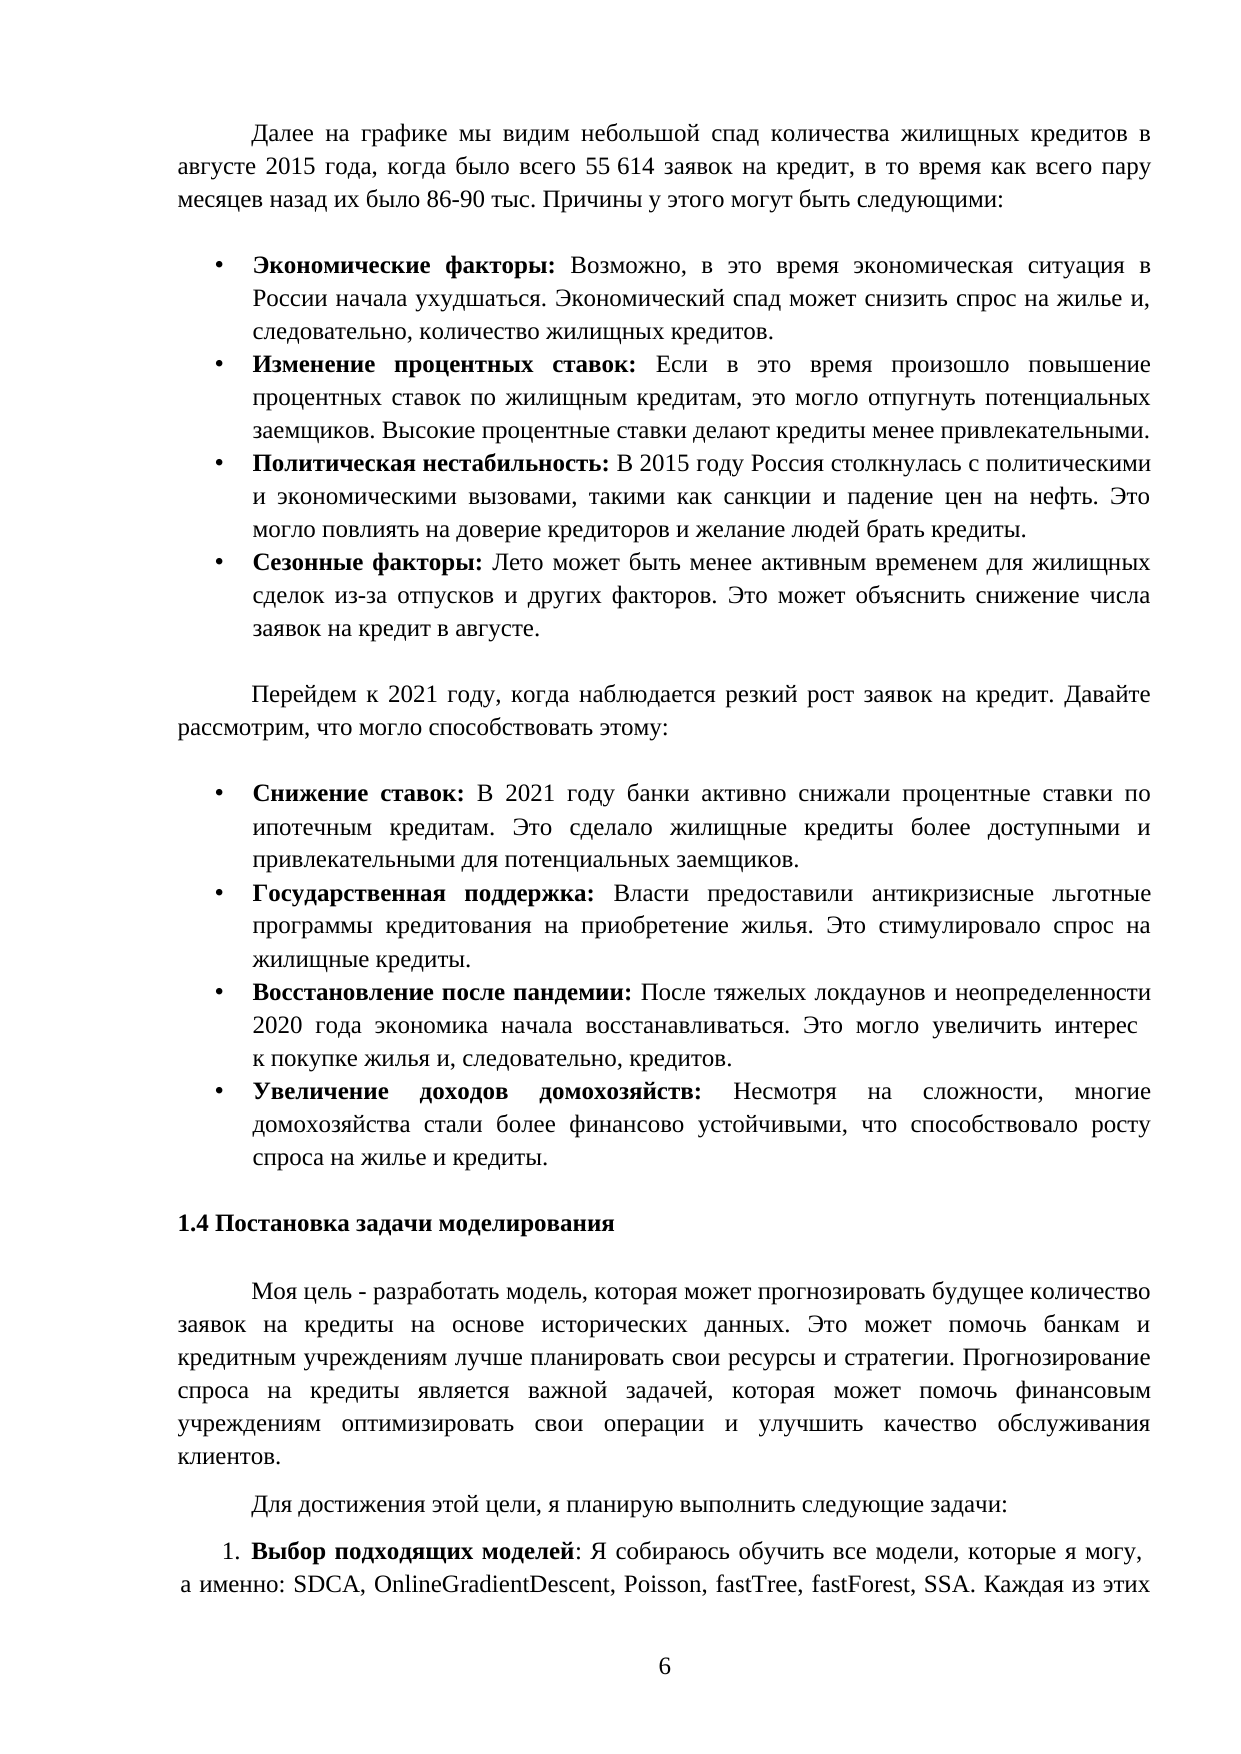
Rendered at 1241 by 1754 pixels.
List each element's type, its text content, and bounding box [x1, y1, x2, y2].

list Выбор подходящих моделей: Я собираюсь обучить все модели, которые я могу, а именно: SDCA, OnlineGradientDescent, Poisson, fastTree, fastForest, SSA. Каждая из этих [151, 1536, 1152, 1598]
subtitle 1.4 Постановка задачи моделирования [177, 1208, 1152, 1237]
text Для достижения этой цели, я планирую выполнить следующие задачи: [177, 1489, 1152, 1517]
text Далее на графике мы видим небольшой спад количества жилищных кредитов в августе 2015 года, когда было всего 55 614 заявок на кредит, в то время как всего пару месяцев назад их было 86-90 тыс. Причины у этого могут быть следующими: [177, 118, 1152, 213]
text Моя цель - разработать модель, которая может прогнозировать будущее количество заявок на кредиты на основе исторических данных. Это может помочь банкам и кредитным учреждениям лучше планировать свои ресурсы и стратегии. Прогнозирование спроса на кредиты является важной задачей, которая может помочь финансовым учреждениям оптимизировать свои операции и улучшить качество обслуживания клиентов. [177, 1276, 1152, 1470]
list Изменение процентных ставок: Если в это время произошло повышение процентных ставок по жилищным кредитам, это могло отпугнуть потенциальных заемщиков. Высокие процентные ставки делают кредиты менее привлекательными. [215, 349, 1152, 444]
list Восстановление после пандемии: После тяжелых локдаунов и неопределенности 2020 года экономика начала восстанавливаться. Это могло увеличить интерес к покупке жилья и, следовательно, кредитов. [215, 977, 1152, 1071]
list Государственная поддержка: Власти предоставили антикризисные льготные программы кредитования на приобретение жилья. Это стимулировало спрос на жилищные кредиты. [215, 878, 1152, 972]
text Перейдем к 2021 году, когда наблюдается резкий рост заявок на кредит. Давайте рассмотрим, что могло способствовать этому: [177, 679, 1152, 741]
list Увеличение доходов домохозяйств: Несмотря на сложности, многие домохозяйства стали более финансово устойчивыми, что способствовало росту спроса на жилье и кредиты. [215, 1076, 1152, 1171]
list Экономические факторы: Возможно, в это время экономическая ситуация в России начала ухудшаться. Экономический спад может снизить спрос на жилье и, следовательно, количество жилищных кредитов. [215, 250, 1152, 345]
list Снижение ставок: В 2021 году банки активно снижали процентные ставки по ипотечным кредитам. Это сделало жилищные кредиты более доступными и привлекательными для потенциальных заемщиков. [215, 778, 1152, 873]
list Политическая нестабильность: В 2015 году Россия столкнулась с политическими и экономическими вызовами, такими как санкции и падение цен на нефть. Это могло повлиять на доверие кредиторов и желание людей брать кредиты. [215, 448, 1152, 543]
list Сезонные факторы: Лето может быть менее активным временем для жилищных сделок из-за отпусков и других факторов. Это может объяснить снижение числа заявок на кредит в августе. [215, 547, 1152, 642]
